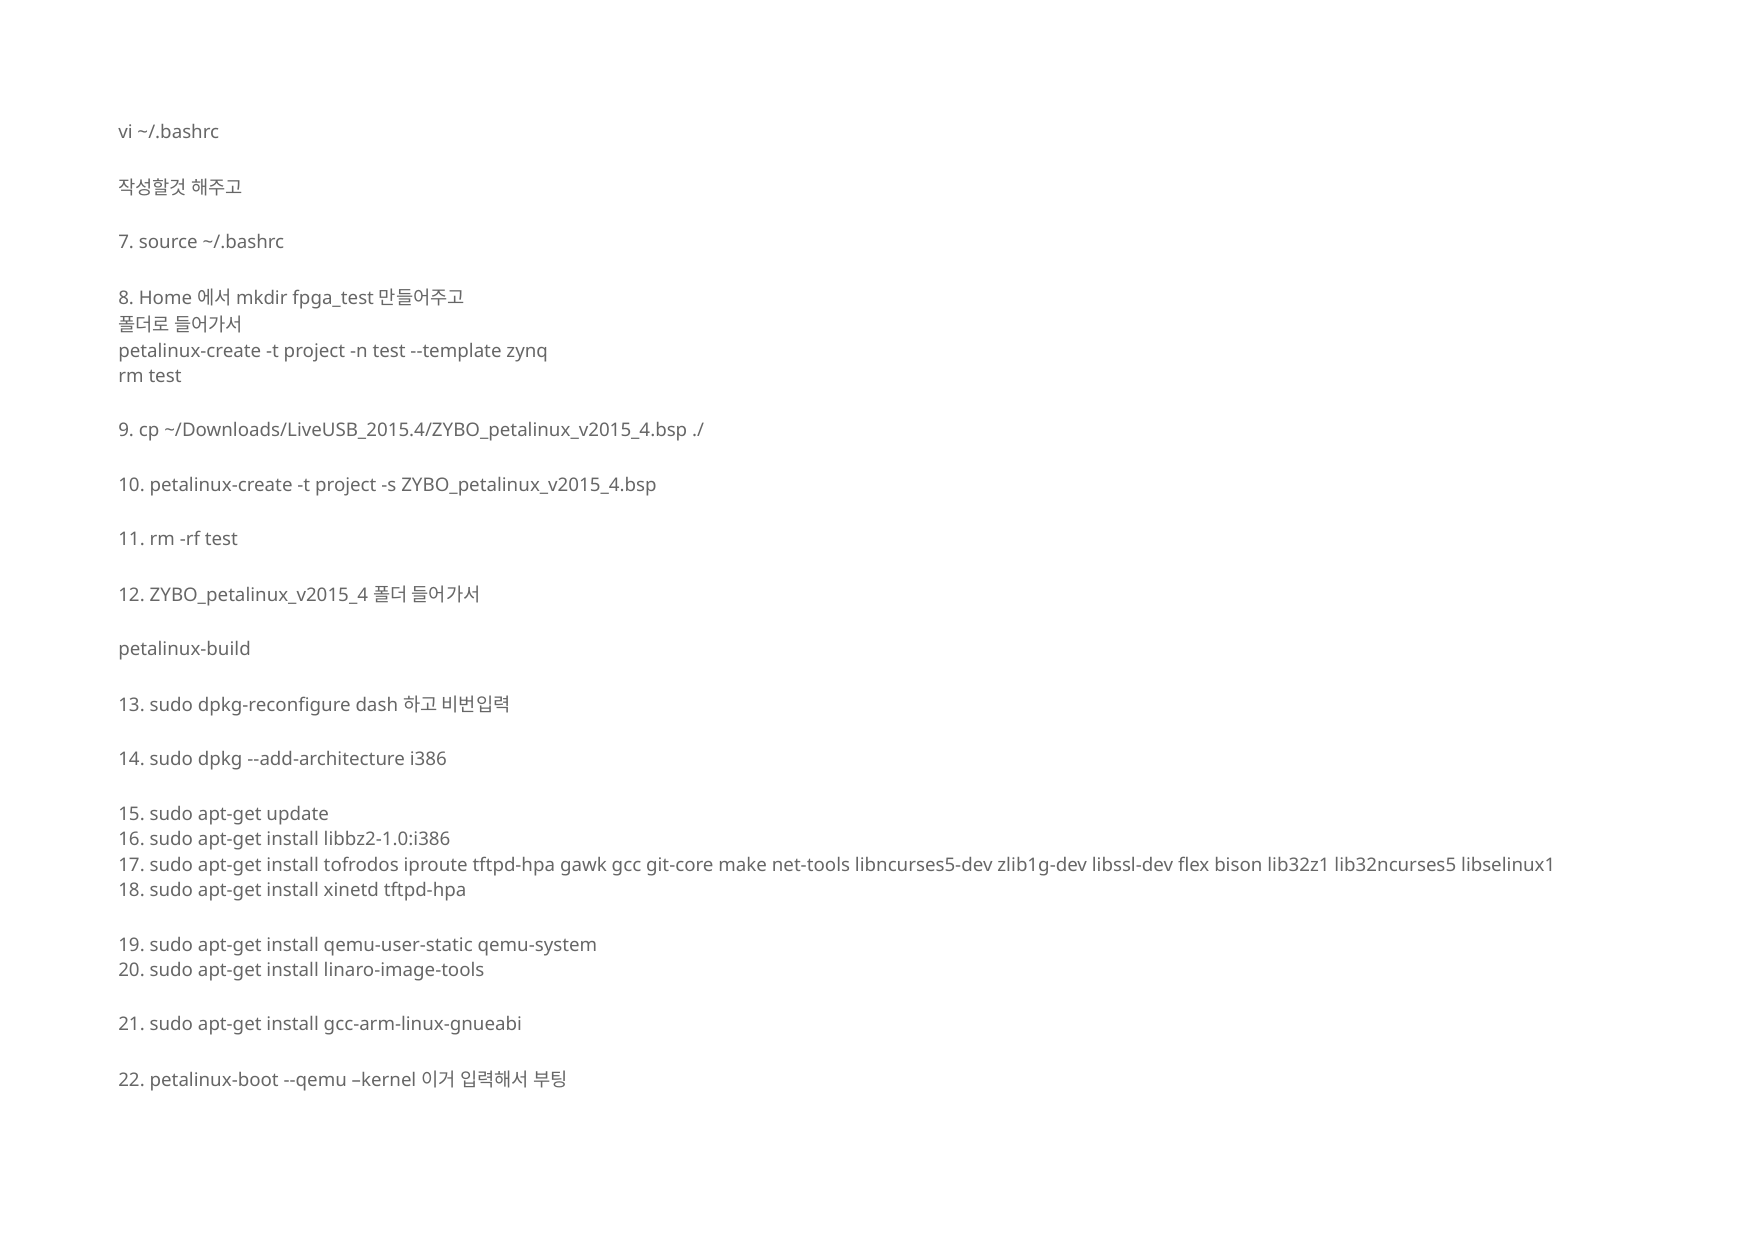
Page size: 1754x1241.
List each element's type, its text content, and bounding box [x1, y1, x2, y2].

text vi ~/.bashrc 작성할것 해주고 7. source ~/.bashrc 8. Home 에서 mkdir fpga_test 만들어주고 폴더로 들어가서 petalinux-create -t project -n test --template zynq rm test 9. cp ~/Downloads/LiveUSB_2015.4/ZYBO_petalinux_v2015_4.bsp ./ 10. petalinux-create -t project -s ZYBO_petalinux_v2015_4.bsp 11. rm -rf test 12. ZYBO_petalinux_v2015_4 폴더 들어가서 petalinux-build 13. sudo dpkg-reconfigure dash 하고 비번입력 14. sudo dpkg --add-architecture i386 15. sudo apt-get update 16. sudo apt-get install libbz2-1.0:i386 17. sudo apt-get install tofrodos iproute tftpd-hpa gawk gcc git-core make net-tools libncurses5-dev zlib1g-dev libssl-dev flex bison lib32z1 lib32ncurses5 libselinux1 18. sudo apt-get install xinetd tftpd-hpa 19. sudo apt-get install qemu-user-static qemu-system 20. sudo apt-get install linaro-image-tools 21. sudo apt-get install gcc-arm-linux-gnueabi 22. petalinux-boot --qemu –kernel 이거 입력해서 부팅 [118, 118, 1635, 1121]
